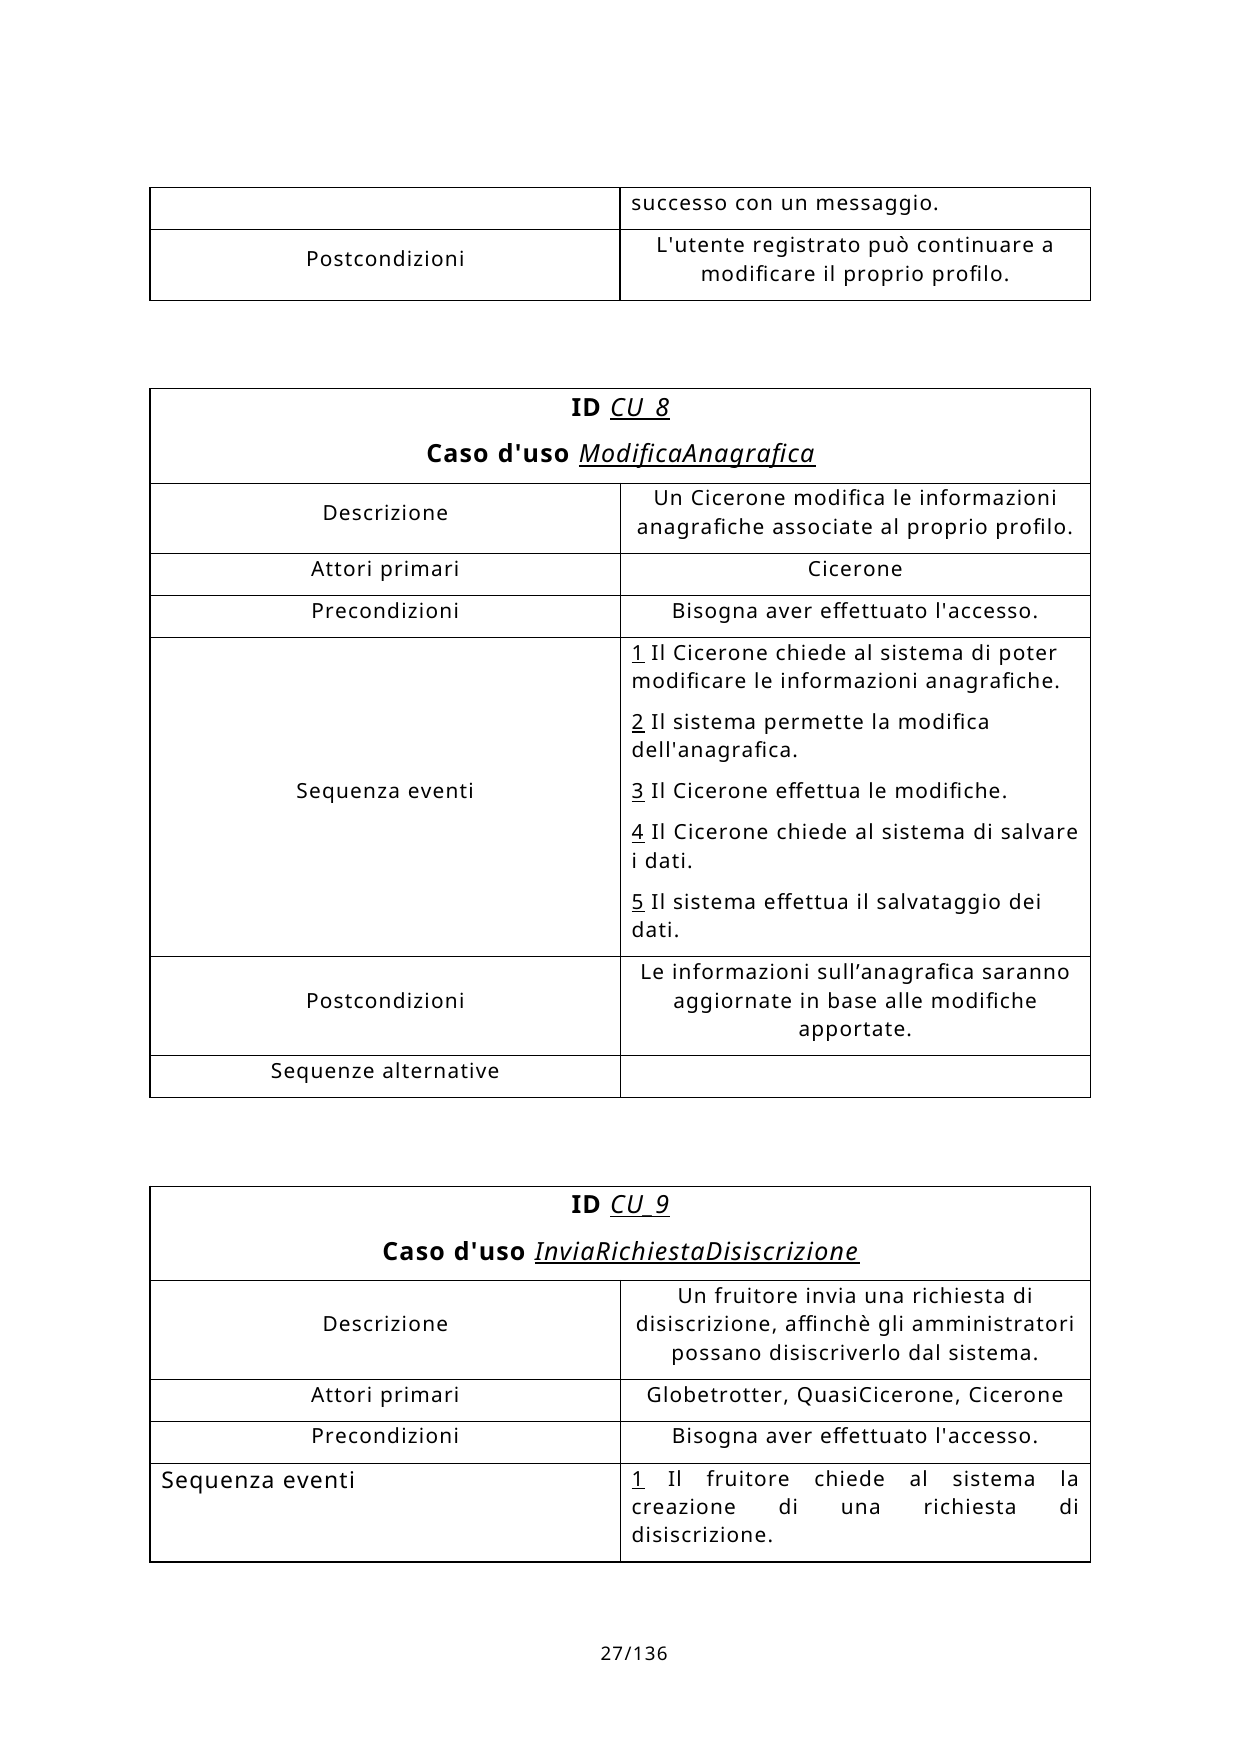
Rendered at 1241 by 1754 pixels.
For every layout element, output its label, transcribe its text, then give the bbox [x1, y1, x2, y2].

table_cell Globetrotter, QuasiCicerone, Cicerone [621, 1380, 1090, 1421]
table_cell Cicerone [621, 554, 1090, 595]
table_cell Postcondizioni [151, 957, 620, 1055]
table_cell Descrizione [151, 1281, 620, 1379]
table_cell Le informazioni sull’anagrafica saranno aggiornate in base alle modifiche apportate. [621, 957, 1090, 1055]
table_cell 1 Il fruitore chiede al sistema la creazione di una richiesta di disiscrizione. [621, 1464, 1090, 1561]
table_cell Precondizioni [151, 1422, 620, 1463]
table_cell 1 Il Cicerone chiede al sistema di poter modificare le informazioni anagrafiche. 2 Il sistema permette la modifica dell'anagrafica. 3 Il Cicerone effettua le modifiche. 4 Il Cicerone chiede al sistema di salvare i dati. 5 Il sistema effettua il salvataggio dei dati. [621, 638, 1090, 956]
table_cell L'utente registrato può continuare a modificare il proprio profilo. [621, 230, 1090, 300]
table_cell Sequenza eventi [151, 1464, 620, 1561]
table_cell Bisogna aver effettuato l'accesso. [621, 1422, 1090, 1463]
table_cell Un fruitore invia una richiesta di disiscrizione, affinchè gli amministratori possano disiscriverlo dal sistema. [621, 1281, 1090, 1379]
table_cell Attori primari [151, 554, 620, 595]
table_header ID CU_8 Caso d'uso ModificaAnagrafica [151, 389, 1090, 482]
table_cell successo con un messaggio. [621, 188, 1090, 229]
table_cell Bisogna aver effettuato l'accesso. [621, 596, 1090, 637]
table_cell Attori primari [151, 1380, 620, 1421]
table_header ID CU_9 Caso d'uso InviaRichiestaDisiscrizione [151, 1187, 1090, 1280]
table_cell Precondizioni [151, 596, 620, 637]
table_cell Un Cicerone modifica le informazioni anagrafiche associate al proprio profilo. [621, 484, 1090, 553]
table_cell [621, 1056, 1090, 1097]
table_cell [151, 188, 619, 229]
table_cell Postcondizioni [151, 230, 619, 300]
table_cell Descrizione [151, 484, 620, 553]
table_cell Sequenze alternative [151, 1056, 620, 1097]
table_cell Sequenza eventi [151, 638, 620, 956]
